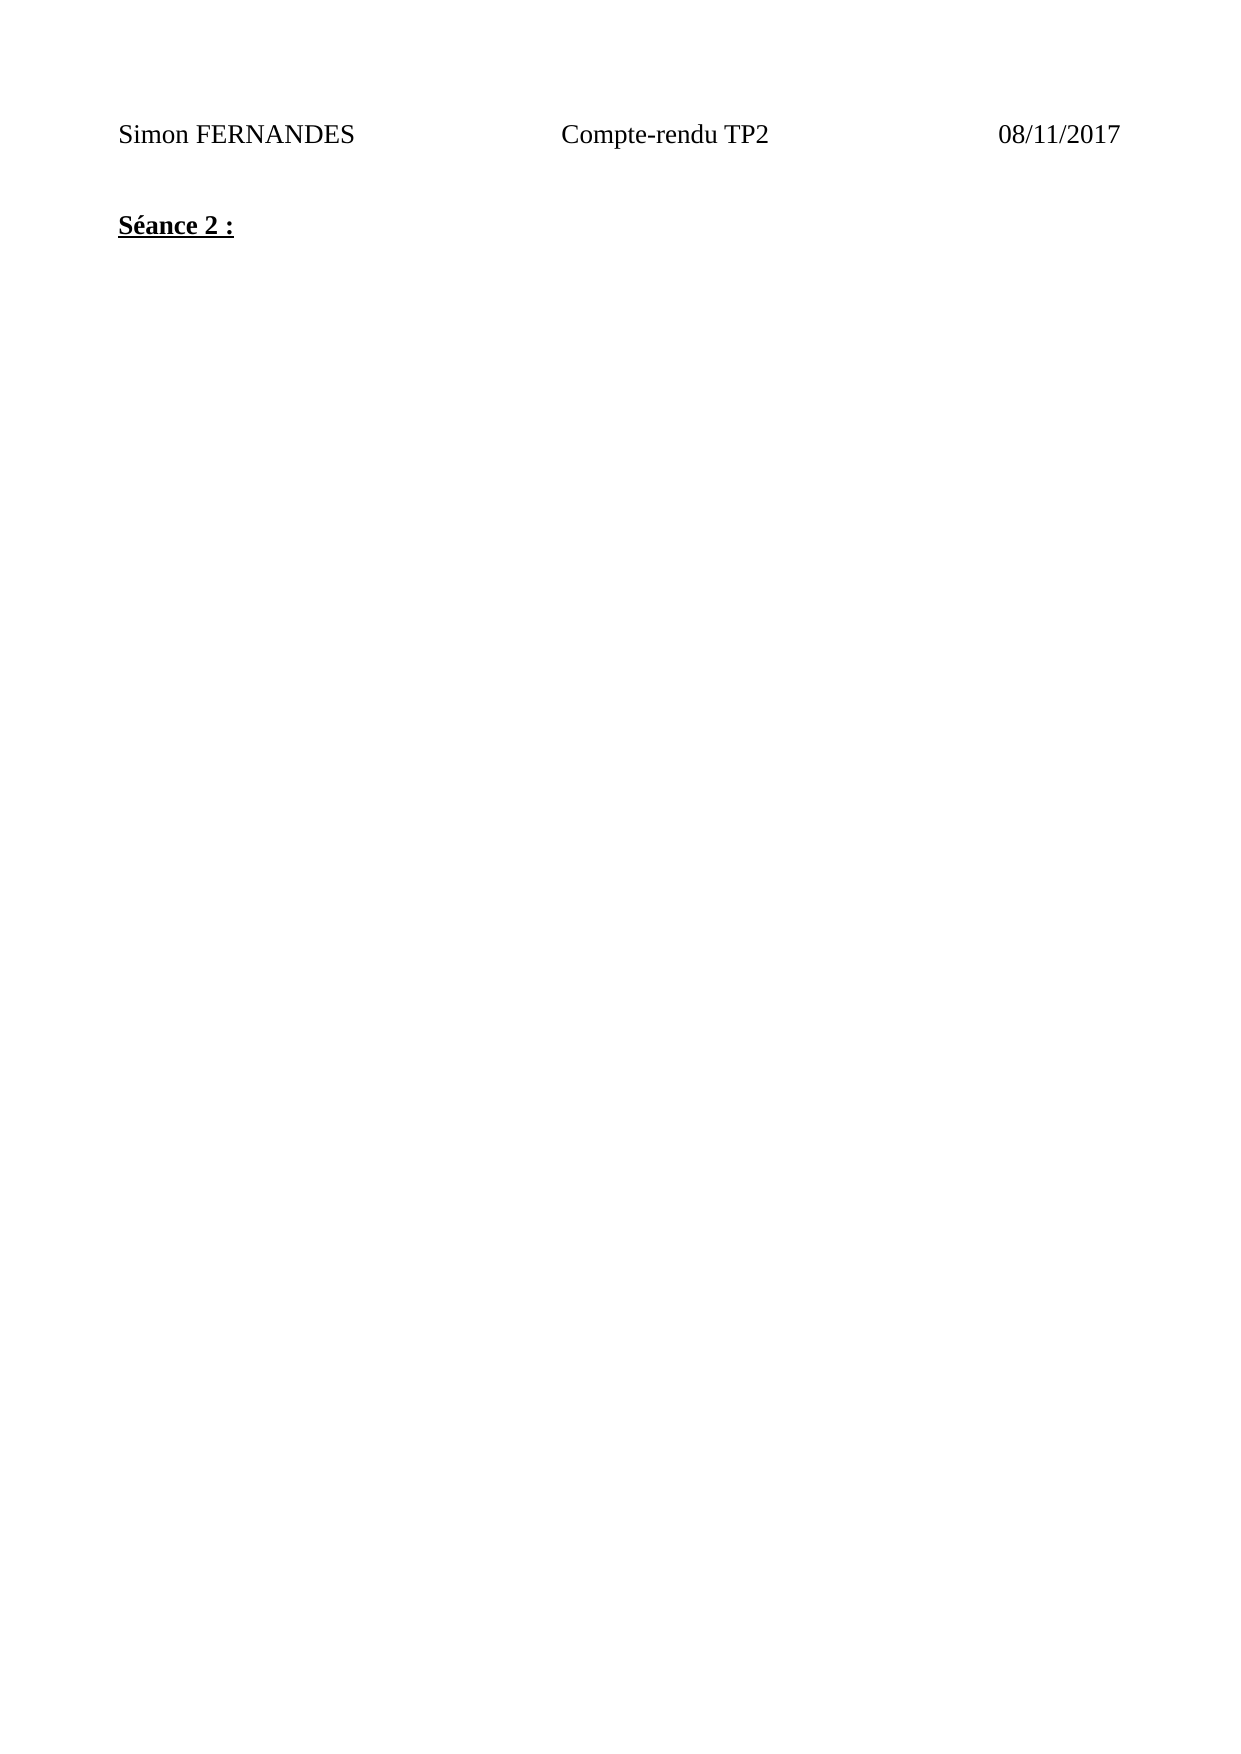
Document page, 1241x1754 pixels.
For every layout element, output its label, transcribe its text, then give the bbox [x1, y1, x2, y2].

text Simon FERNANDES Compte-rendu TP2 08/11/2017 [118, 118, 1122, 149]
text Séance 2 : [118, 209, 1122, 240]
